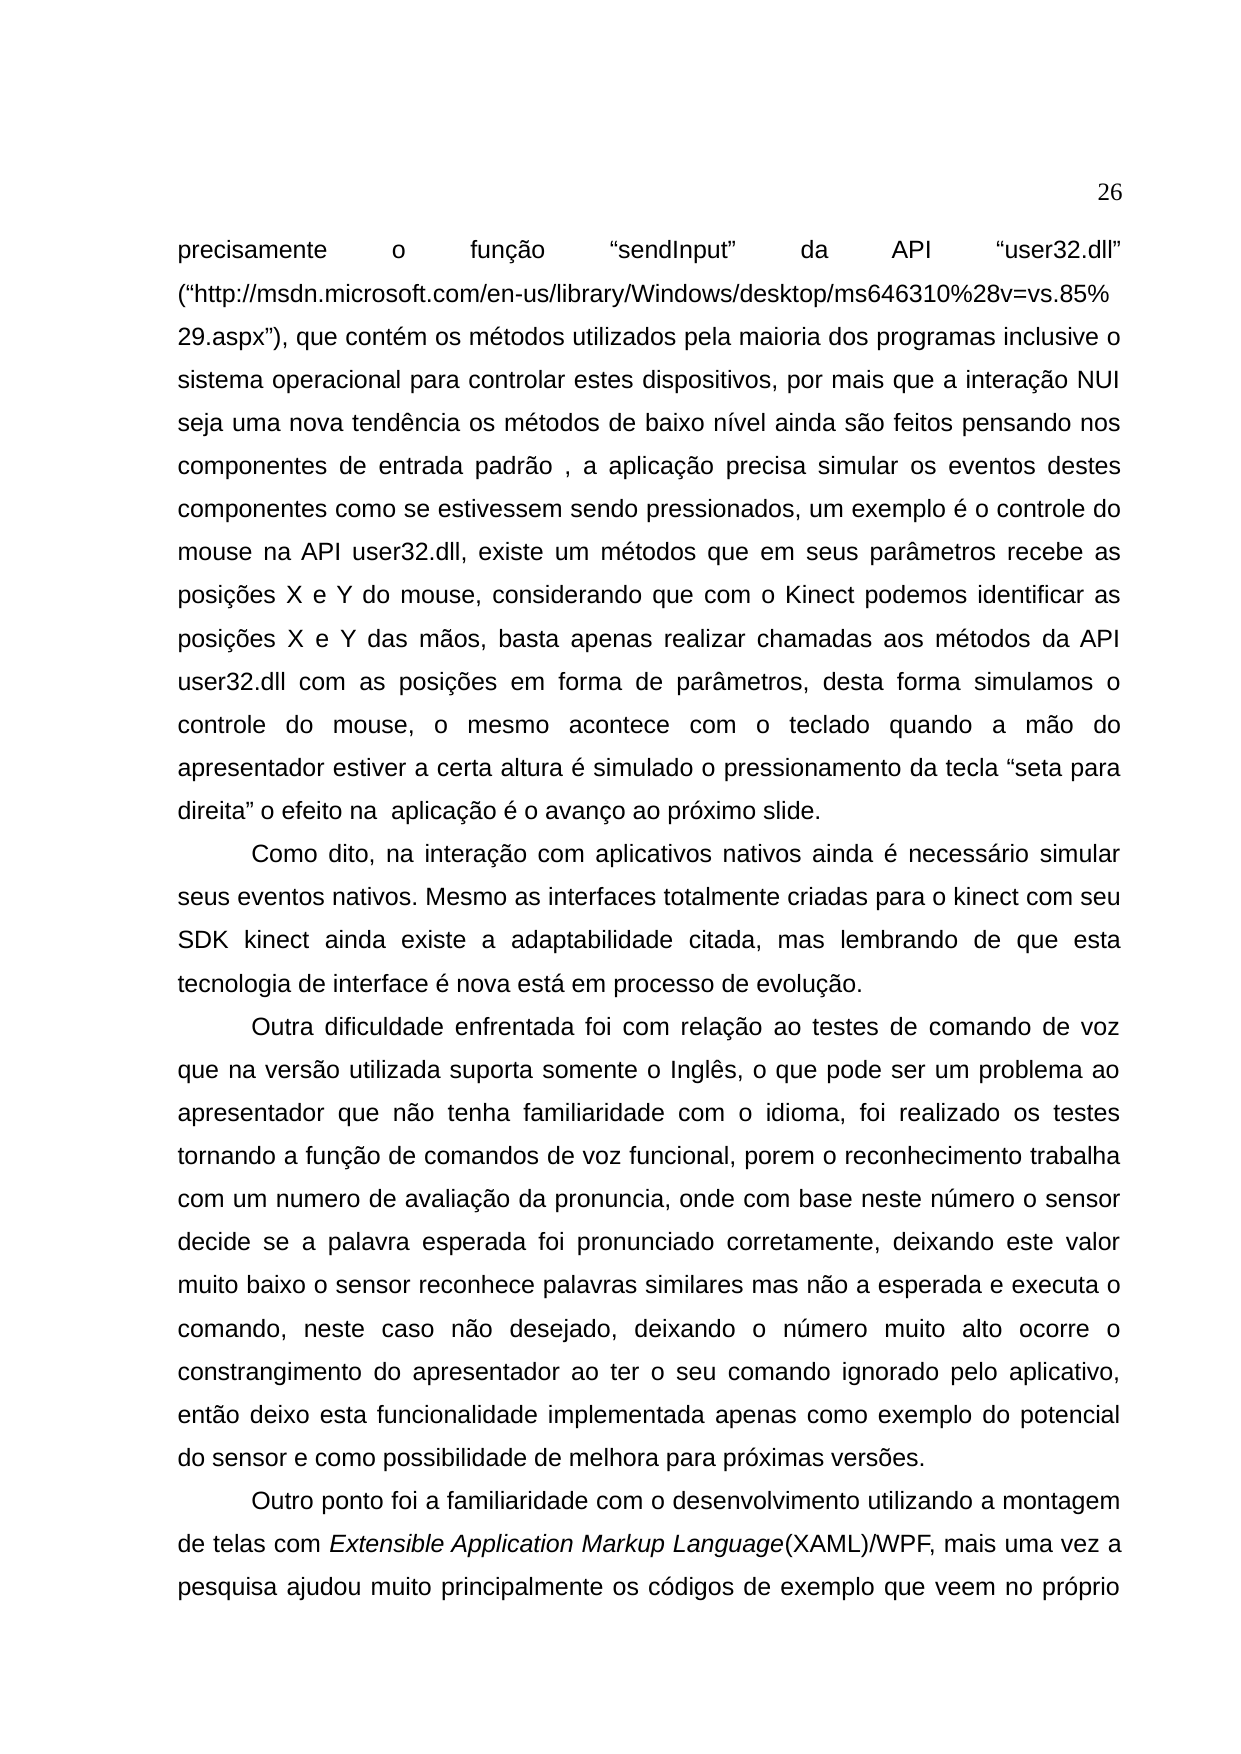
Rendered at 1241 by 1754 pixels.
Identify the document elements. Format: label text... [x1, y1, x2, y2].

text precisamente o função “sendInput” da API “user32.dll” (“http://msdn.microsoft.com/en-us/library/Windows/desktop/ms646310%28v=vs.85%29.aspx”), que contém os métodos utilizados pela maioria dos programas inclusive o sistema operacional para controlar estes dispositivos, por mais que a interação NUI seja uma nova tendência os métodos de baixo nível ainda são feitos pensando nos componentes de entrada padrão , a aplicação precisa simular os eventos destes componentes como se estivessem sendo pressionados, um exemplo é o controle do mouse na API user32.dll, existe um métodos que em seus parâmetros recebe as posições X e Y do mouse, considerando que com o Kinect podemos identificar as posições X e Y das mãos, basta apenas realizar chamadas aos métodos da API user32.dll com as posições em forma de parâmetros, desta forma simulamos o controle do mouse, o mesmo acontece com o teclado quando a mão do apresentador estiver a certa altura é simulado o pressionamento da tecla “seta para direita” o efeito na aplicação é o avanço ao próximo slide. [177, 235, 1122, 825]
text Outra dificuldade enfrentada foi com relação ao testes de comando de voz que na versão utilizada suporta somente o Inglês, o que pode ser um problema ao apresentador que não tenha familiaridade com o idioma, foi realizado os testes tornando a função de comandos de voz funcional, porem o reconhecimento trabalha com um numero de avaliação da pronuncia, onde com base neste número o sensor decide se a palavra esperada foi pronunciado corretamente, deixando este valor muito baixo o sensor reconhece palavras similares mas não a esperada e executa o comando, neste caso não desejado, deixando o número muito alto ocorre o constrangimento do apresentador ao ter o seu comando ignorado pelo aplicativo, então deixo esta funcionalidade implementada apenas como exemplo do potencial do sensor e como possibilidade de melhora para próximas versões. [177, 1012, 1122, 1472]
text Outro ponto foi a familiaridade com o desenvolvimento utilizando a montagem de telas com Extensible Application Markup Language(XAML)/WPF, mais uma vez a pesquisa ajudou muito principalmente os códigos de exemplo que veem no próprio [177, 1486, 1122, 1601]
text Como dito, na interação com aplicativos nativos ainda é necessário simular seus eventos nativos. Mesmo as interfaces totalmente criadas para o kinect com seu SDK kinect ainda existe a adaptabilidade citada, mas lembrando de que esta tecnologia de interface é nova está em processo de evolução. [177, 839, 1122, 997]
